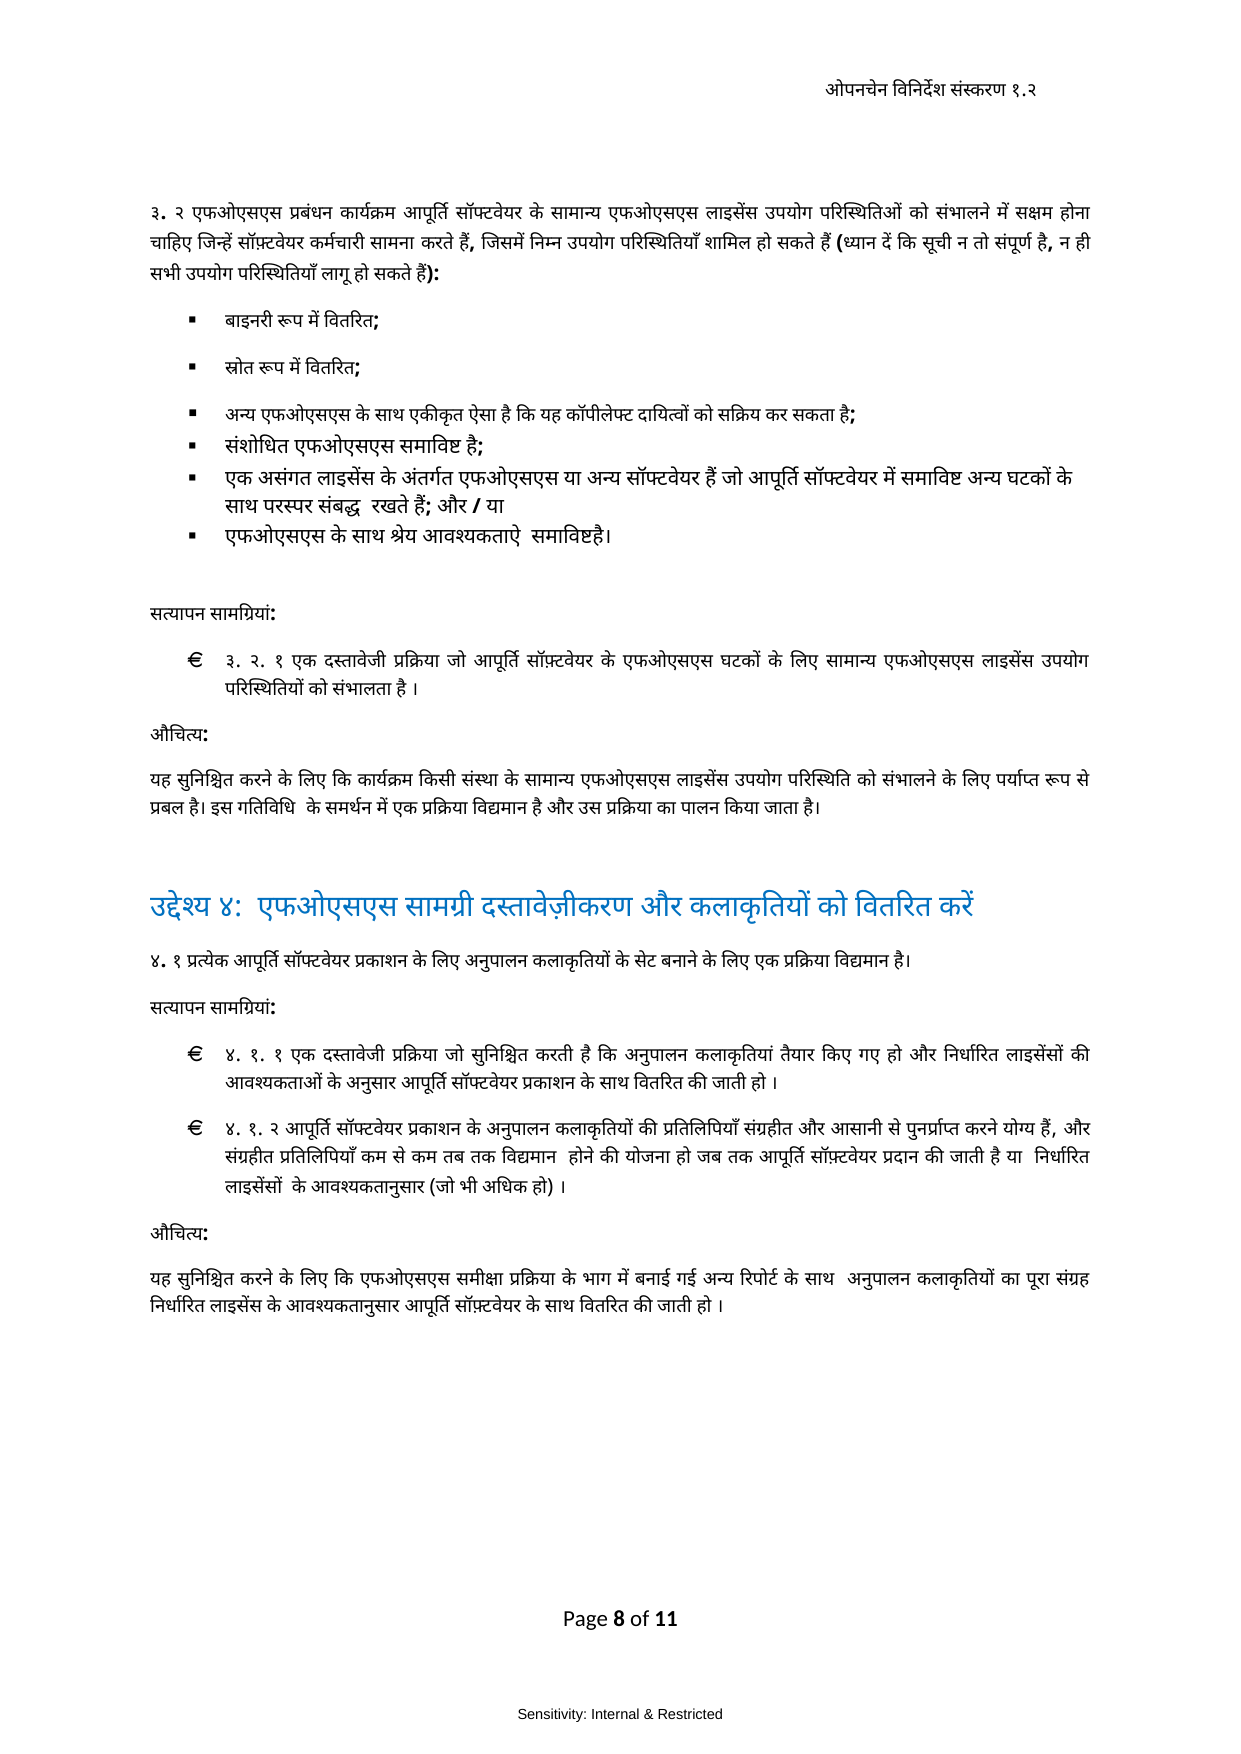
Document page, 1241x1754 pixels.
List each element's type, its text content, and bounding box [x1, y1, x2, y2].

list ३. २. १ एक दस्तावेजी प्रक्रिया जो आपूर्ति सॉफ़्टवेयर के एफओएसएस घटकों के लिए सामान्य एफओएसएस लाइसेंस उपयोग परिस्थितियों को संभालता है । [187, 645, 1090, 701]
text ३. २ एफओएसएस प्रबंधन कार्यक्रम आपूर्ति सॉफ्टवेयर के सामान्य एफओएसएस लाइसेंस उपयोग परिस्थितिओं को संभालने में सक्षम होना चाहिए जिन्हें सॉफ़्टवेयर कर्मचारी सामना करते हैं, जिसमें निम्न उपयोग परिस्थितियाँ शामिल हो सकते हैं (ध्यान दें कि सूची न तो संपूर्ण है, न ही सभी उपयोग परिस्थितियाँ लागू हो सकते हैं): [150, 197, 1090, 286]
text सत्यापन सामग्रियां: [150, 992, 1090, 1020]
text औचित्य: [150, 1218, 1090, 1246]
text ४. १ प्रत्येक आपूर्ति सॉफ्टवेयर प्रकाशन के लिए अनुपालन कलाकृतियों के सेट बनाने के लिए एक प्रक्रिया विद्यमान है। [150, 945, 1090, 973]
list संशोधित एफओएसएस समाविष्ट है; [187, 431, 1090, 459]
list एक असंगत लाइसेंस के अंतर्गत एफओएसएस या अन्य सॉफ्टवेयर हैं जो आपूर्ति सॉफ्टवेयर में समाविष्ट अन्य घटकों के साथ परस्पर संबद्ध रखते हैं; और / या [187, 463, 1090, 519]
list एफओएसएस के साथ श्रेय आवश्यकताऐ समाविष्टहै। [187, 521, 1090, 549]
text उद्देश्य ४: एफओएसएस सामग्री दस्तावेज़ीकरण और कलाकृतियों को वितरित करें [150, 886, 1090, 925]
text औचित्य: [150, 719, 1090, 747]
text सत्यापन सामग्रियां: [150, 598, 1090, 626]
list अन्य एफओएसएस के साथ एकीकृत ऐसा है कि यह कॉपीलेफ्ट दायित्वों को सक्रिय कर सकता है; [187, 399, 1090, 428]
list स्रोत रूप में वितरित; [187, 352, 1090, 381]
text यह सुनिश्चित करने के लिए कि कार्यक्रम किसी संस्था के सामान्य एफओएसएस लाइसेंस उपयोग परिस्थिति को संभालने के लिए पर्याप्त रूप से प्रबल है। इस गतिविधि के समर्थन में एक प्रक्रिया विद्यमान है और उस प्रक्रिया का पालन किया जाता है। [150, 766, 1090, 820]
list ४. १. १ एक दस्तावेजी प्रक्रिया जो सुनिश्चित करती है कि अनुपालन कलाकृतियां तैयार किए गए हो और निर्धारित लाइसेंसों की आवश्यकताओं के अनुसार आपूर्ति सॉफ्टवेयर प्रकाशन के साथ वितरित की जाती हो । [187, 1039, 1090, 1095]
text यह सुनिश्चित करने के लिए कि एफओएसएस समीक्षा प्रक्रिया के भाग में बनाई गई अन्य रिपोर्ट के साथ अनुपालन कलाकृतियों का पूरा संग्रह निर्धारित लाइसेंस के आवश्यकतानुसार आपूर्ति सॉफ़्टवेयर के साथ वितरित की जाती हो । [150, 1265, 1090, 1318]
list ४. १. २ आपूर्ति सॉफ्टवेयर प्रकाशन के अनुपालन कलाकृतियों की प्रतिलिपियाँ संग्रहीत और आसानी से पुनर्प्राप्त करने योग्य हैं, और संग्रहीत प्रतिलिपियाँ कम से कम तब तक विद्यमान होने की योजना हो जब तक आपूर्ति सॉफ़्टवेयर प्रदान की जाती है या निर्धारित लाइसेंसों के आवश्यकतानुसार (जो भी अधिक हो) । [187, 1113, 1090, 1199]
list बाइनरी रूप में वितरित; [187, 305, 1090, 333]
